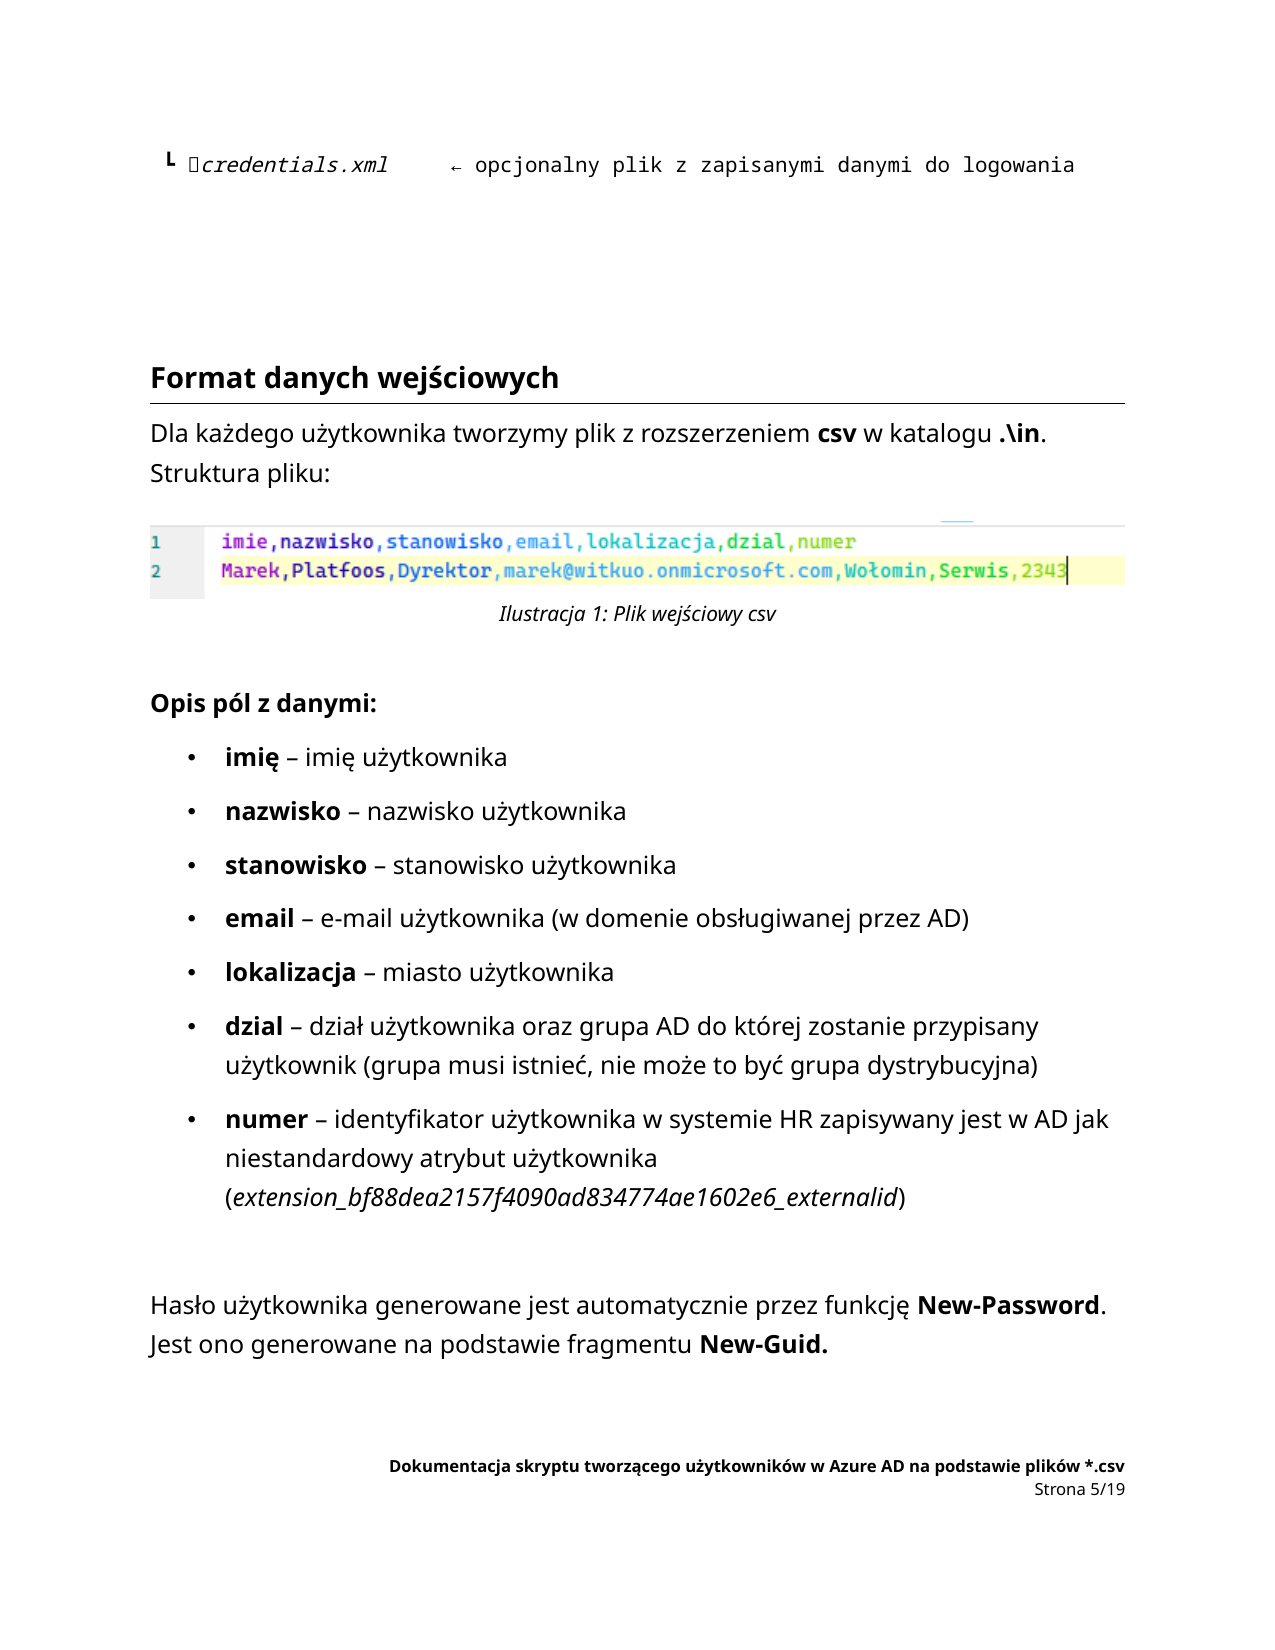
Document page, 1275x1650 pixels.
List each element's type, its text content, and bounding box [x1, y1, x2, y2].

text Ilustracja 1: Plik wejściowy csv [150, 599, 1125, 627]
list email – e-mail użytkownika (w domenie obsługiwanej przez AD) [187, 901, 1125, 935]
text Hasło użytkownika generowane jest automatycznie przez funkcję New-Password. Jest ono generowane na podstawie fragmentu New-Guid. [150, 1287, 1125, 1361]
list lokalizacja – miasto użytkownika [187, 955, 1125, 989]
list dzial – dział użytkownika oraz grupa AD do której zostanie przypisany użytkownik (grupa musi istnieć, nie może to być grupa dystrybucyjna) [187, 1009, 1125, 1082]
text Dla każdego użytkownika tworzymy plik z rozszerzeniem csv w katalogu .\in. Struktura pliku: [150, 416, 1125, 489]
text Opis pól z danymi: [150, 686, 1125, 720]
list imię – imię użytkownika [187, 740, 1125, 774]
picture [150, 521, 1125, 599]
list numer – identyfikator użytkownika w systemie HR zapisywany jest w AD jak niestandardowy atrybut użytkownika (extension_bf88dea2157f4090ad834774ae1602e6_externalid) [187, 1102, 1125, 1214]
subtitle Format danych wejściowych [150, 352, 1125, 403]
text ┗ 📜credentials.xml ← opcjonalny plik z zapisanymi danymi do logowania [150, 150, 1125, 211]
list nazwisko – nazwisko użytkownika [187, 794, 1125, 828]
list stanowisko – stanowisko użytkownika [187, 847, 1125, 881]
